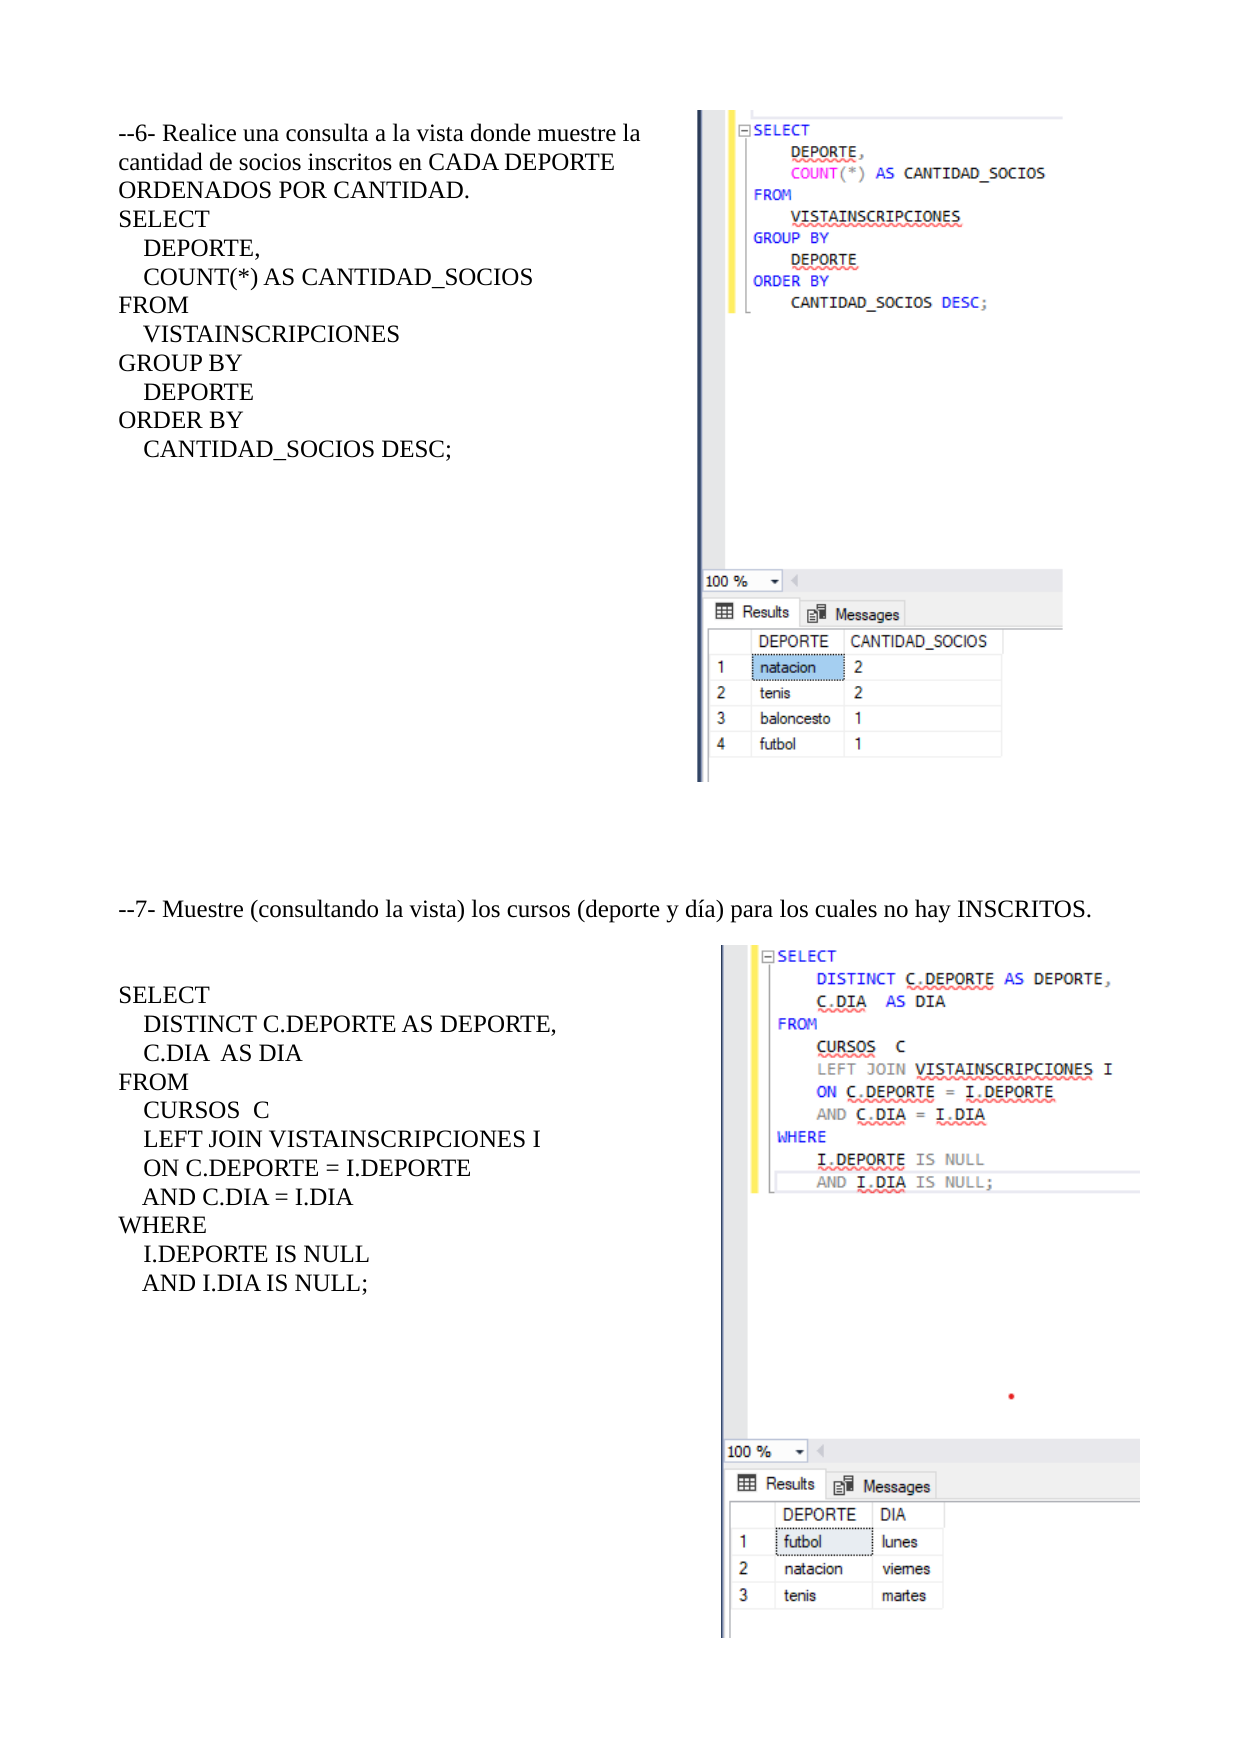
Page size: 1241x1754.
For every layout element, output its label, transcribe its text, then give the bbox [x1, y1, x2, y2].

text FROM [118, 1067, 721, 1096]
text COUNT(*) AS CANTIDAD_SOCIOS [118, 262, 697, 291]
text GROUP BY [118, 348, 697, 377]
text [1063, 434, 1122, 463]
text [1063, 406, 1122, 434]
text DISTINCT C.DEPORTE AS DEPORTE, [118, 1009, 721, 1038]
text AND C.DIA = I.DIA [118, 1182, 721, 1211]
text [1063, 233, 1122, 262]
text CANTIDAD_SOCIOS DESC; [118, 434, 697, 463]
text [1063, 204, 1122, 233]
text [1063, 262, 1122, 291]
text [1063, 118, 1122, 204]
text CURSOS C [118, 1096, 721, 1124]
text C.DIA AS DIA [118, 1038, 721, 1067]
text [1063, 348, 1122, 377]
text AND I.DIA IS NULL; [118, 1268, 721, 1297]
picture [697, 110, 1063, 782]
text WHERE [118, 1211, 721, 1239]
text [1063, 291, 1122, 319]
text LEFT JOIN VISTAINSCRIPCIONES I [118, 1124, 721, 1153]
text [1063, 377, 1122, 406]
picture [721, 945, 1140, 1638]
text --6- Realice una consulta a la vista donde muestre la cantidad de socios inscritos en CADA DEPORTE ORDENADOS POR CANTIDAD. [118, 118, 697, 204]
text I.DEPORTE IS NULL [118, 1239, 721, 1268]
text SELECT [118, 981, 721, 1009]
text DEPORTE, [118, 233, 697, 262]
text ORDER BY [118, 406, 697, 434]
text DEPORTE [118, 377, 697, 406]
text FROM [118, 291, 697, 319]
text [1063, 319, 1122, 348]
text SELECT [118, 204, 697, 233]
text VISTAINSCRIPCIONES [118, 319, 697, 348]
text ON C.DEPORTE = I.DEPORTE [118, 1153, 721, 1182]
text --7- Muestre (consultando la vista) los cursos (deporte y día) para los cuales no hay INSCRITOS. [118, 894, 1122, 923]
